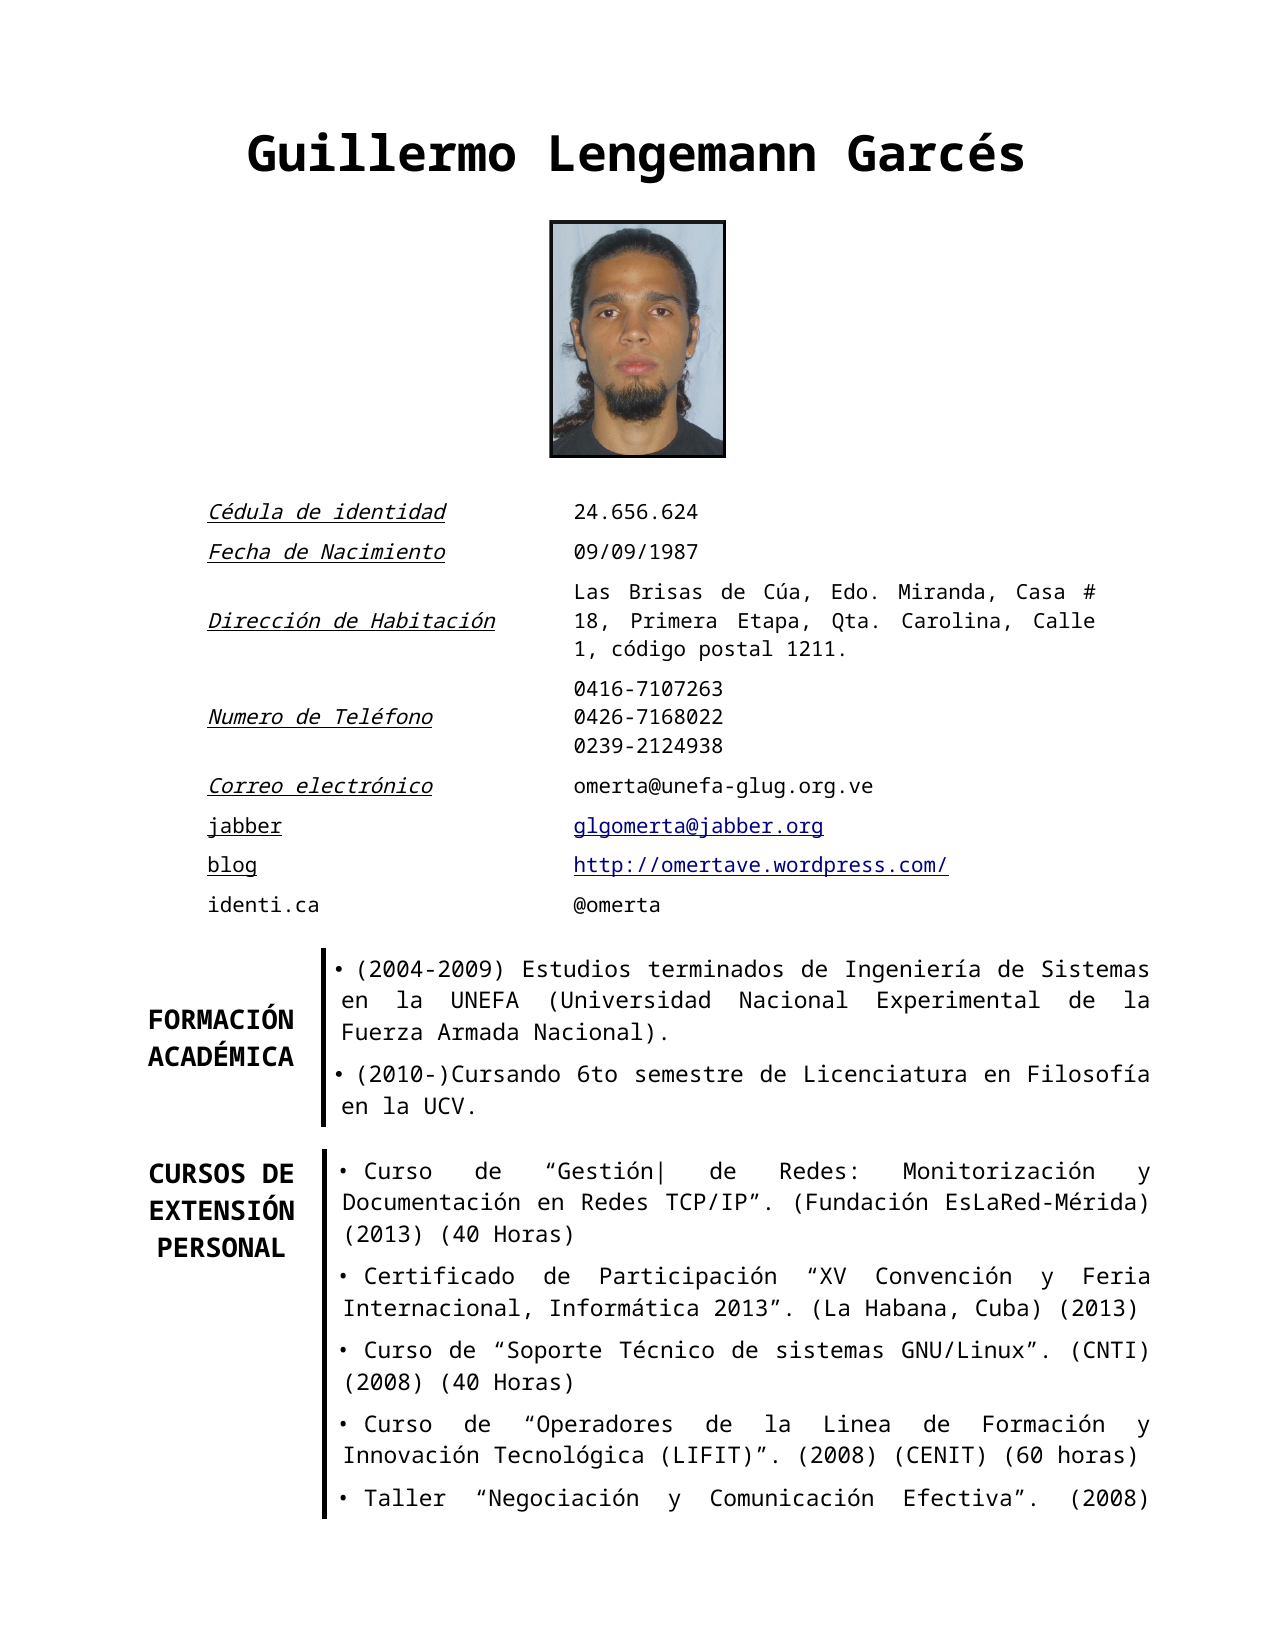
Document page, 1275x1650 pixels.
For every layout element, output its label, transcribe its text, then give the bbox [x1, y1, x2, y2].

table_cell (2010-)Cursando 6to semestre de Licenciatura en Filosofía en la UCV. [326, 1053, 1157, 1127]
table_cell omerta@unefa-glug.org.ve [568, 765, 1101, 805]
table_header FORMACIÓN ACADÉMICA [118, 948, 321, 1127]
table_cell 09/09/1987 [568, 532, 1101, 572]
table_cell 0416-7107263 0426-7168022 0239-2124938 [568, 668, 1101, 765]
table_header Curso de “Gestión| de Redes: Monitorización y Documentación en Redes TCP/IP”. (Fundación EsLaRed-Mérida) (2013) (40 Horas) [327, 1149, 1157, 1254]
picture [549, 220, 726, 458]
table_cell @omerta [568, 885, 1101, 925]
table_cell Taller “Negociación y Comunicación Efectiva”. (2008) [327, 1476, 1157, 1519]
table_cell Curso de “Operadores de la Linea de Formación y Innovación Tecnológica (LIFIT)”. (2008) (CENIT) (60 horas) [327, 1403, 1157, 1476]
table_cell http://omertave.wordpress.com/ [568, 845, 1101, 885]
table_cell Las Brisas de Cúa, Edo. Miranda, Casa # 18, Primera Etapa, Qta. Carolina, Calle 1, código postal 1211. [568, 572, 1101, 668]
table_header CURSOS DE EXTENSIÓN PERSONAL [118, 1149, 322, 1519]
table_cell Curso de “Soporte Técnico de sistemas GNU/Linux”. (CNTI) (2008) (40 Horas) [327, 1329, 1157, 1402]
table_cell Correo electrónico [201, 765, 568, 805]
table_cell jabber [201, 805, 568, 845]
table_cell Fecha de Nacimiento [201, 532, 568, 572]
table_cell Dirección de Habitación [201, 572, 568, 668]
table_header (2004-2009) Estudios terminados de Ingeniería de Sistemas en la UNEFA (Universidad Nacional Experimental de la Fuerza Armada Nacional). [326, 948, 1157, 1053]
table_cell Certificado de Participación “XV Convención y Feria Internacional, Informática 2013”. (La Habana, Cuba) (2013) [327, 1255, 1157, 1328]
table_cell Numero de Teléfono [201, 668, 568, 765]
table_header Cédula de identidad [201, 492, 568, 532]
table_cell identi.ca [201, 885, 568, 925]
text Guillermo Lengemann Garcés [118, 118, 1157, 186]
table_cell glgomerta@jabber.org [568, 805, 1101, 845]
table_cell blog [201, 845, 568, 885]
table_header 24.656.624 [568, 492, 1101, 532]
